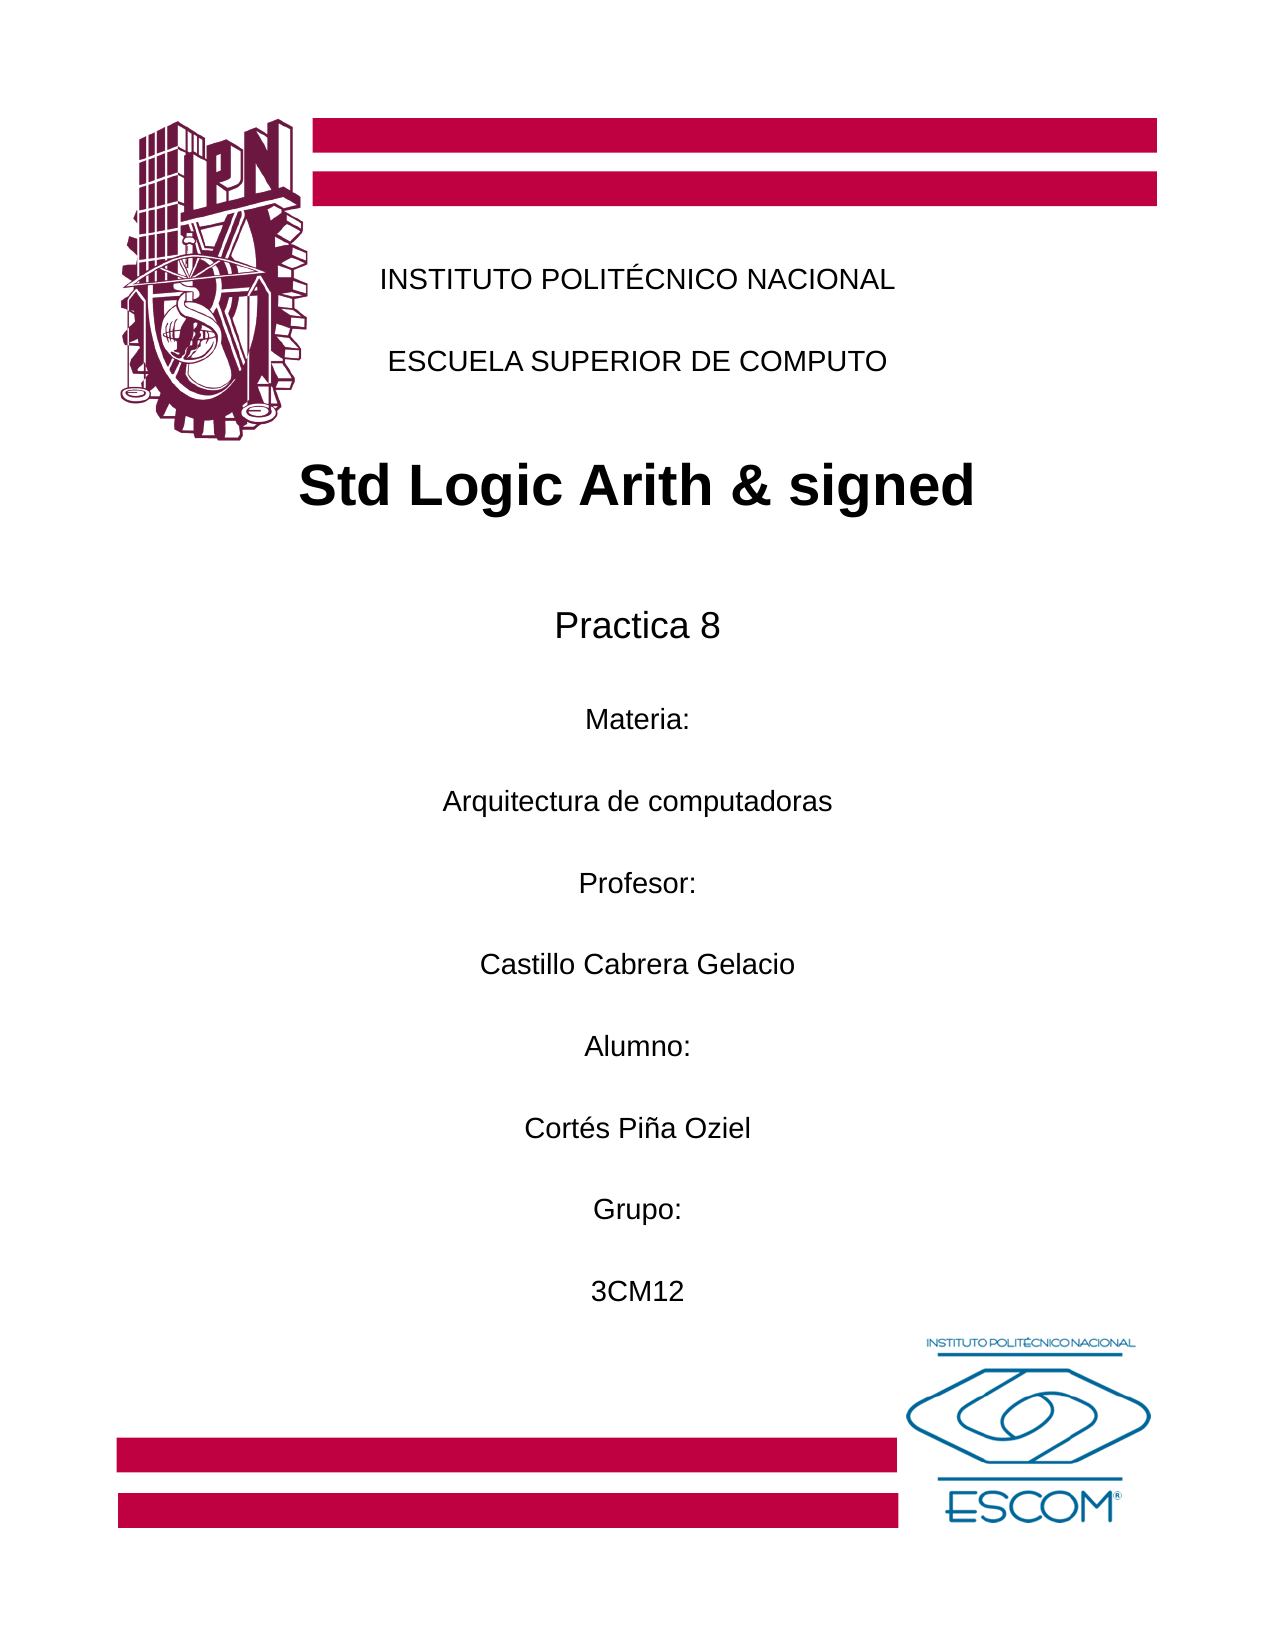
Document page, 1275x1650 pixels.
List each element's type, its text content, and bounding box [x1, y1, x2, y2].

text 3CM12 [118, 1274, 1157, 1307]
picture [898, 1331, 1157, 1528]
text Castillo Cabrera Gelacio [118, 947, 1157, 981]
text Alumno: [118, 1029, 1157, 1062]
text Arquitectura de computadoras [118, 784, 1157, 817]
picture [120, 118, 308, 441]
text Profesor: [118, 866, 1157, 899]
text Cortés Piña Oziel [118, 1111, 1157, 1144]
title Std Logic Arith & signed [118, 451, 1157, 518]
subtitle Practica 8 [118, 603, 1157, 647]
text INSTITUTO POLITÉCNICO NACIONAL [308, 262, 1157, 296]
text ESCUELA SUPERIOR DE COMPUTO [308, 344, 1157, 377]
text Materia: [118, 702, 1157, 736]
text Grupo: [118, 1192, 1157, 1226]
